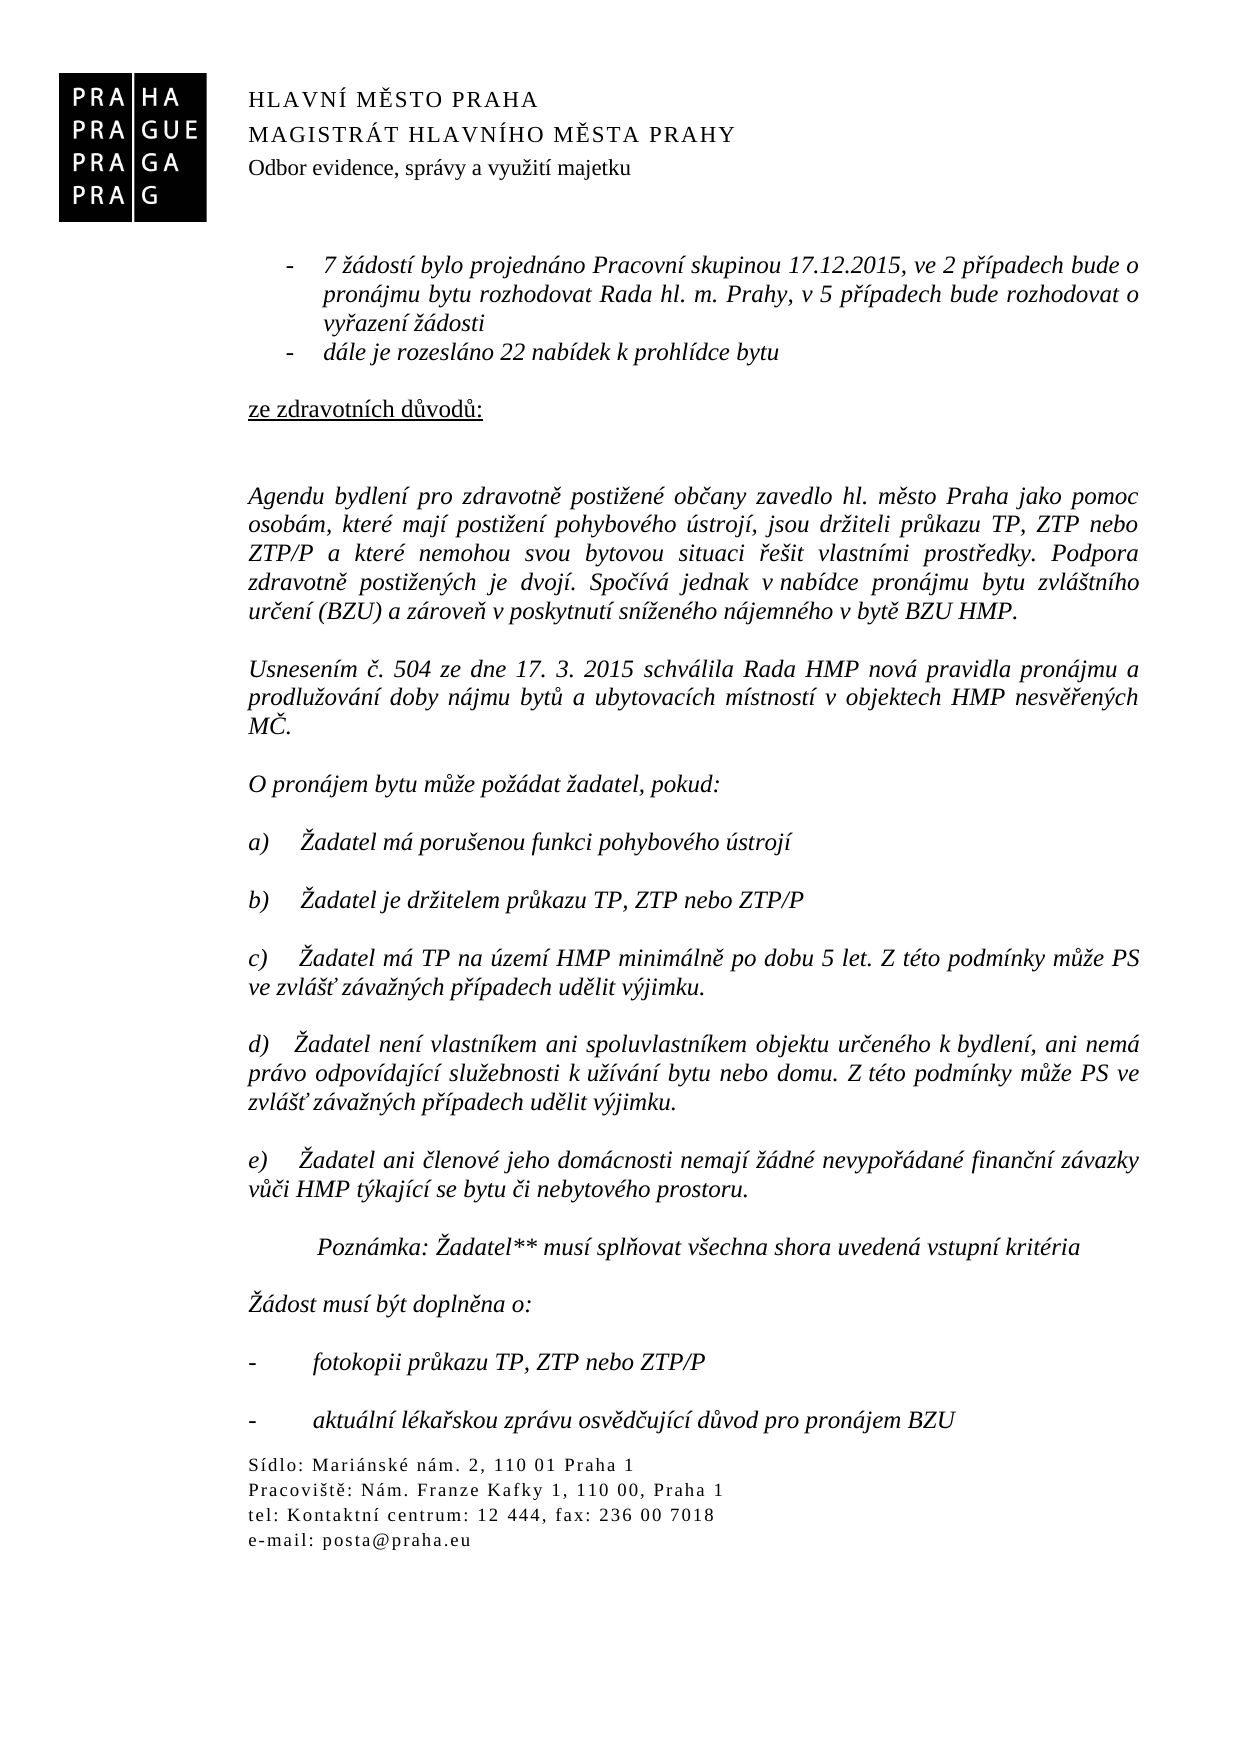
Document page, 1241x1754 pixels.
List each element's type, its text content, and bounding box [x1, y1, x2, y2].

subtitle O pronájem bytu může požádat žadatel, pokud: [248, 769, 1140, 798]
text - fotokopii průkazu TP, ZTP nebo ZTP/P [248, 1347, 1140, 1376]
picture [59, 73, 207, 222]
text a) Žadatel má porušenou funkci pohybového ústrojí [248, 827, 1140, 856]
text b) Žadatel je držitelem průkazu TP, ZTP nebo ZTP/P [248, 885, 1140, 914]
text Usnesením č. 504 ze dne 17. 3. 2015 schválila Rada HMP nová pravidla pronájmu a prodlužování doby nájmu bytů a ubytovacích místností v objektech HMP nesvěřených MČ. [248, 654, 1140, 740]
text ze zdravotních důvodů: [248, 394, 1140, 423]
text e) Žadatel ani členové jeho domácnosti nemají žádné nevypořádané finanční závazky vůči HMP týkající se bytu či nebytového prostoru. [248, 1145, 1140, 1202]
text c) Žadatel má TP na území HMP minimálně po dobu 5 let. Z této podmínky může PS ve zvlášť závažných případech udělit výjimku. [248, 943, 1140, 1000]
list dále je rozesláno 22 nabídek k prohlídce bytu [286, 337, 1140, 365]
text Agendu bydlení pro zdravotně postižené občany zavedlo hl. město Praha jako pomoc osobám, které mají postižení pohybového ústrojí, jsou držiteli průkazu TP, ZTP nebo ZTP/P a které nemohou svou bytovou situaci řešit vlastními prostředky. Podpora zdravotně postižených je dvojí. Spočívá jednak v nabídce pronájmu bytu zvláštního určení (BZU) a zároveň v poskytnutí sníženého nájemného v bytě BZU HMP. [248, 481, 1140, 624]
text d) Žadatel není vlastníkem ani spoluvlastníkem objektu určeného k bydlení, ani nemá právo odpovídající služebnosti k užívání bytu nebo domu. Z této podmínky může PS ve zvlášť závažných případech udělit výjimku. [248, 1029, 1140, 1116]
text - aktuální lékařskou zprávu osvědčující důvod pro pronájem BZU [248, 1405, 1140, 1434]
list 7 žádostí bylo projednáno Pracovní skupinou 17.12.2015, ve 2 případech bude o pronájmu bytu rozhodovat Rada hl. m. Prahy, v 5 případech bude rozhodovat o vyřazení žádosti [286, 250, 1140, 337]
text Žádost musí být doplněna o: [248, 1289, 1140, 1318]
text Poznámka: Žadatel** musí splňovat všechna shora uvedená vstupní kritéria [248, 1232, 1140, 1260]
